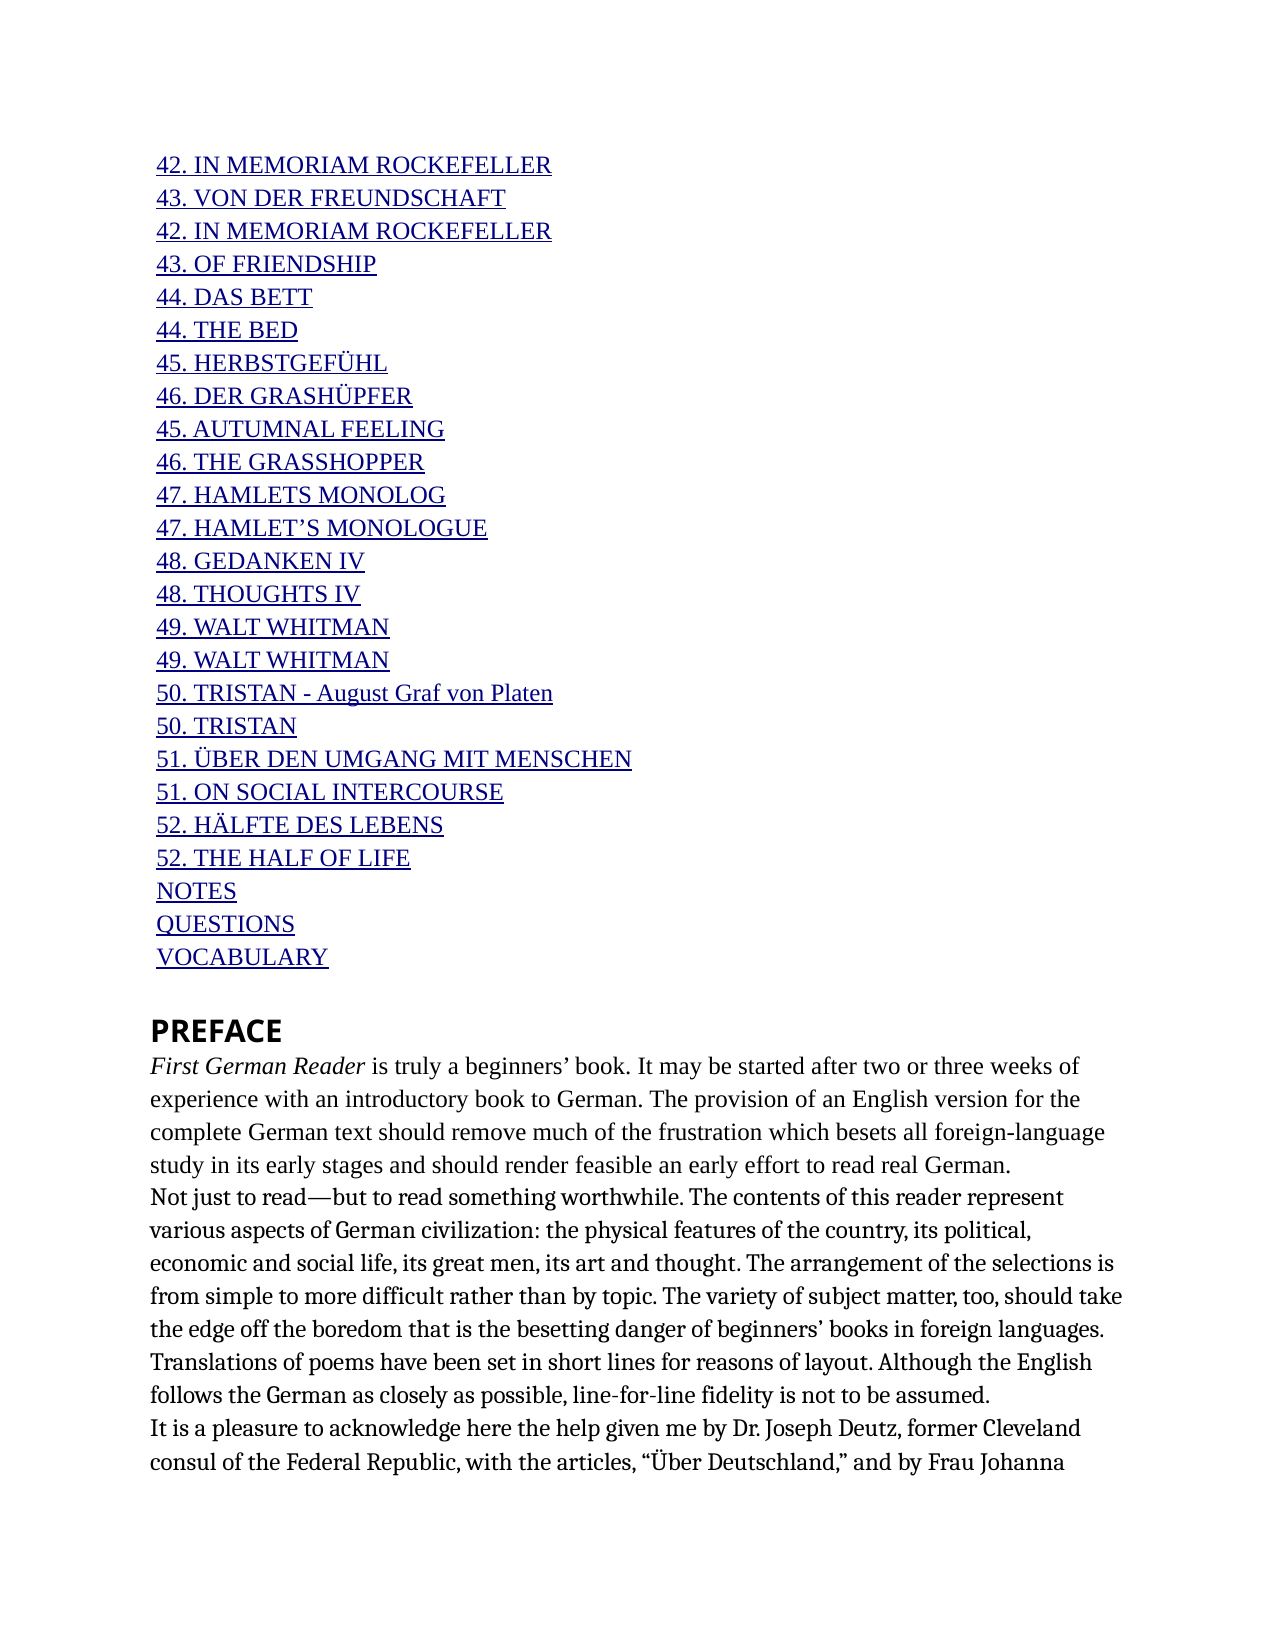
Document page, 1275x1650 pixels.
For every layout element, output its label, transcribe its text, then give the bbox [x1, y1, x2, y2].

text 42. IN MEMORIAM ROCKEFELLER 43. VON DER FREUNDSCHAFT 42. IN MEMORIAM ROCKEFELLER 43. OF FRIENDSHIP 44. DAS BETT 44. THE BED 45. HERBSTGEFÜHL 46. DER GRASHÜPFER 45. AUTUMNAL FEELING 46. THE GRASSHOPPER 47. HAMLETS MONOLOG 47. HAMLET’S MONOLOGUE 48. GEDANKEN IV 48. THOUGHTS IV 49. WALT WHITMAN 49. WALT WHITMAN 50. TRISTAN - August Graf von Platen 50. TRISTAN 51. ÜBER DEN UMGANG MIT MENSCHEN 51. ON SOCIAL INTERCOURSE 52. HÄLFTE DES LEBENS 52. THE HALF OF LIFE NOTES QUESTIONS VOCABULARY [150, 150, 1125, 971]
text PREFACE [150, 1000, 1125, 1051]
text First German Reader is truly a beginners’ book. It may be started after two or three weeks of experience with an introductory book to German. The provision of an English version for the complete German text should remove much of the frustration which besets all foreign-language study in its early stages and should render feasible an early effort to read real German. [150, 1051, 1125, 1179]
text Not just to read—but to read something worthwhile. The contents of this reader represent various aspects of German civilization: the physical features of the country, its political, economic and social life, its great men, its art and thought. The arrangement of the selections is from simple to more difficult rather than by topic. The variety of subject matter, too, should take the edge off the boredom that is the besetting danger of beginners’ books in foreign languages. [150, 1183, 1125, 1344]
text Translations of poems have been set in short lines for reasons of layout. Although the English follows the German as closely as possible, line-for-line fidelity is not to be assumed. [150, 1348, 1125, 1410]
text It is a pleasure to acknowledge here the help given me by Dr. Joseph Deutz, former Cleveland consul of the Federal Republic, with the articles, “Über Deutschland,” and by Frau Johanna [150, 1414, 1125, 1476]
